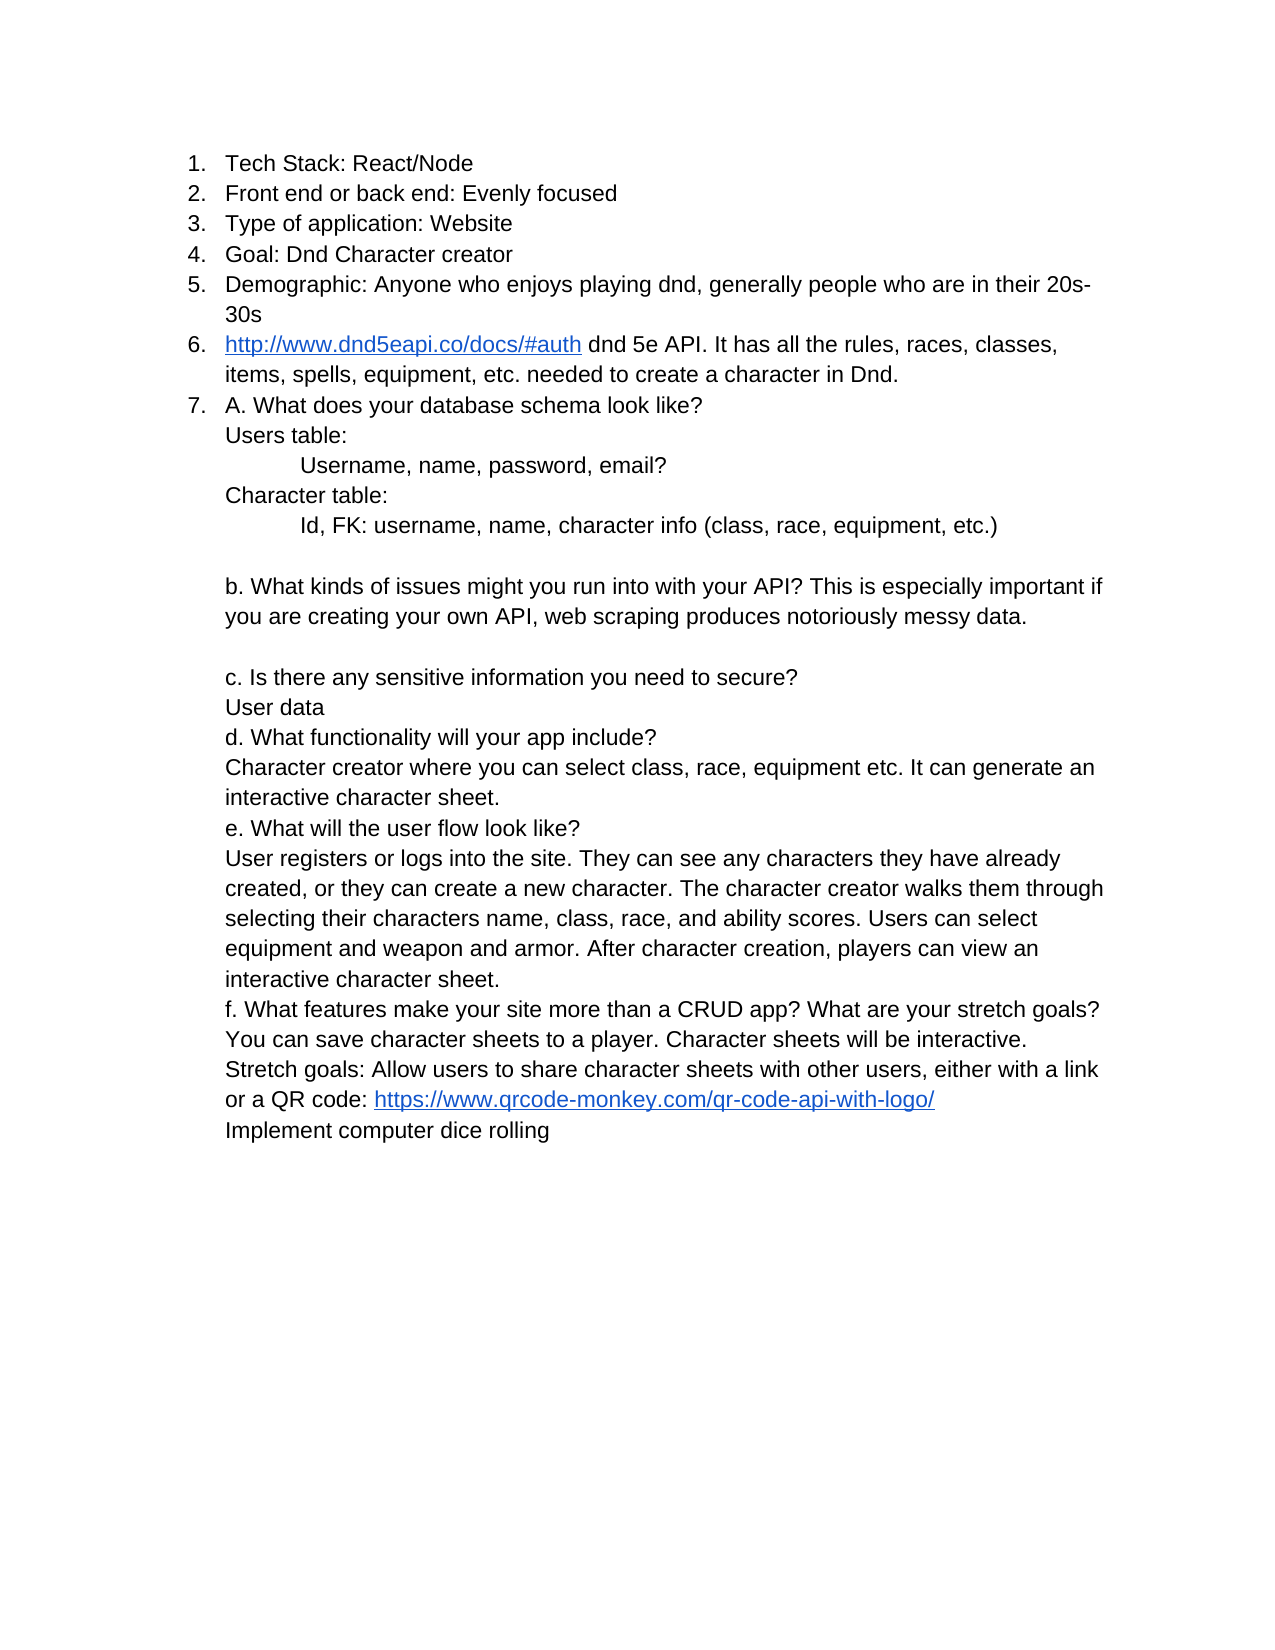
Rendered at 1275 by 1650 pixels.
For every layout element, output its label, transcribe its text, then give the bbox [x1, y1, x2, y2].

text f. What features make your site more than a CRUD app? What are your stretch goals? [225, 996, 1125, 1022]
list Goal: Dnd Character creator [187, 241, 1125, 267]
text Character table: [225, 482, 1125, 509]
text Stretch goals: Allow users to share character sheets with other users, either with a link or a QR code: https://www.qrcode-monkey.com/qr-code-api-with-logo/ [225, 1056, 1125, 1113]
text You can save character sheets to a player. Character sheets will be interactive. [225, 1026, 1125, 1052]
text Character creator where you can select class, race, equipment etc. It can generate an interactive character sheet. [225, 754, 1125, 811]
text Id, FK: username, name, character info (class, race, equipment, etc.) [225, 512, 1125, 539]
list Type of application: Website [187, 210, 1125, 237]
text Users table: Username, name, password, email? [225, 422, 1125, 478]
list Tech Stack: React/Node [187, 150, 1125, 176]
text User registers or logs into the site. They can see any characters they have already created, or they can create a new character. The character creator walks them through selecting their characters name, class, race, and ability scores. Users can select equipment and weapon and armor. After character creation, players can view an interactive character sheet. [225, 845, 1125, 992]
text e. What will the user flow look like? [225, 814, 1125, 841]
text d. What functionality will your app include? [225, 724, 1125, 750]
list A. What does your database schema look like? [187, 392, 1125, 418]
text c. Is there any sensitive information you need to secure? [225, 663, 1125, 690]
text Implement computer dice rolling [225, 1117, 1125, 1143]
list Demographic: Anyone who enjoys playing dnd, generally people who are in their 20s-30s [187, 271, 1125, 327]
text b. What kinds of issues might you run into with your API? This is especially important if you are creating your own API, web scraping produces notoriously messy data. [225, 573, 1125, 629]
list Front end or back end: Evenly focused [187, 180, 1125, 207]
list http://www.dnd5eapi.co/docs/#auth dnd 5e API. It has all the rules, races, classes, items, spells, equipment, etc. needed to create a character in Dnd. [187, 331, 1125, 388]
text User data [225, 694, 1125, 720]
